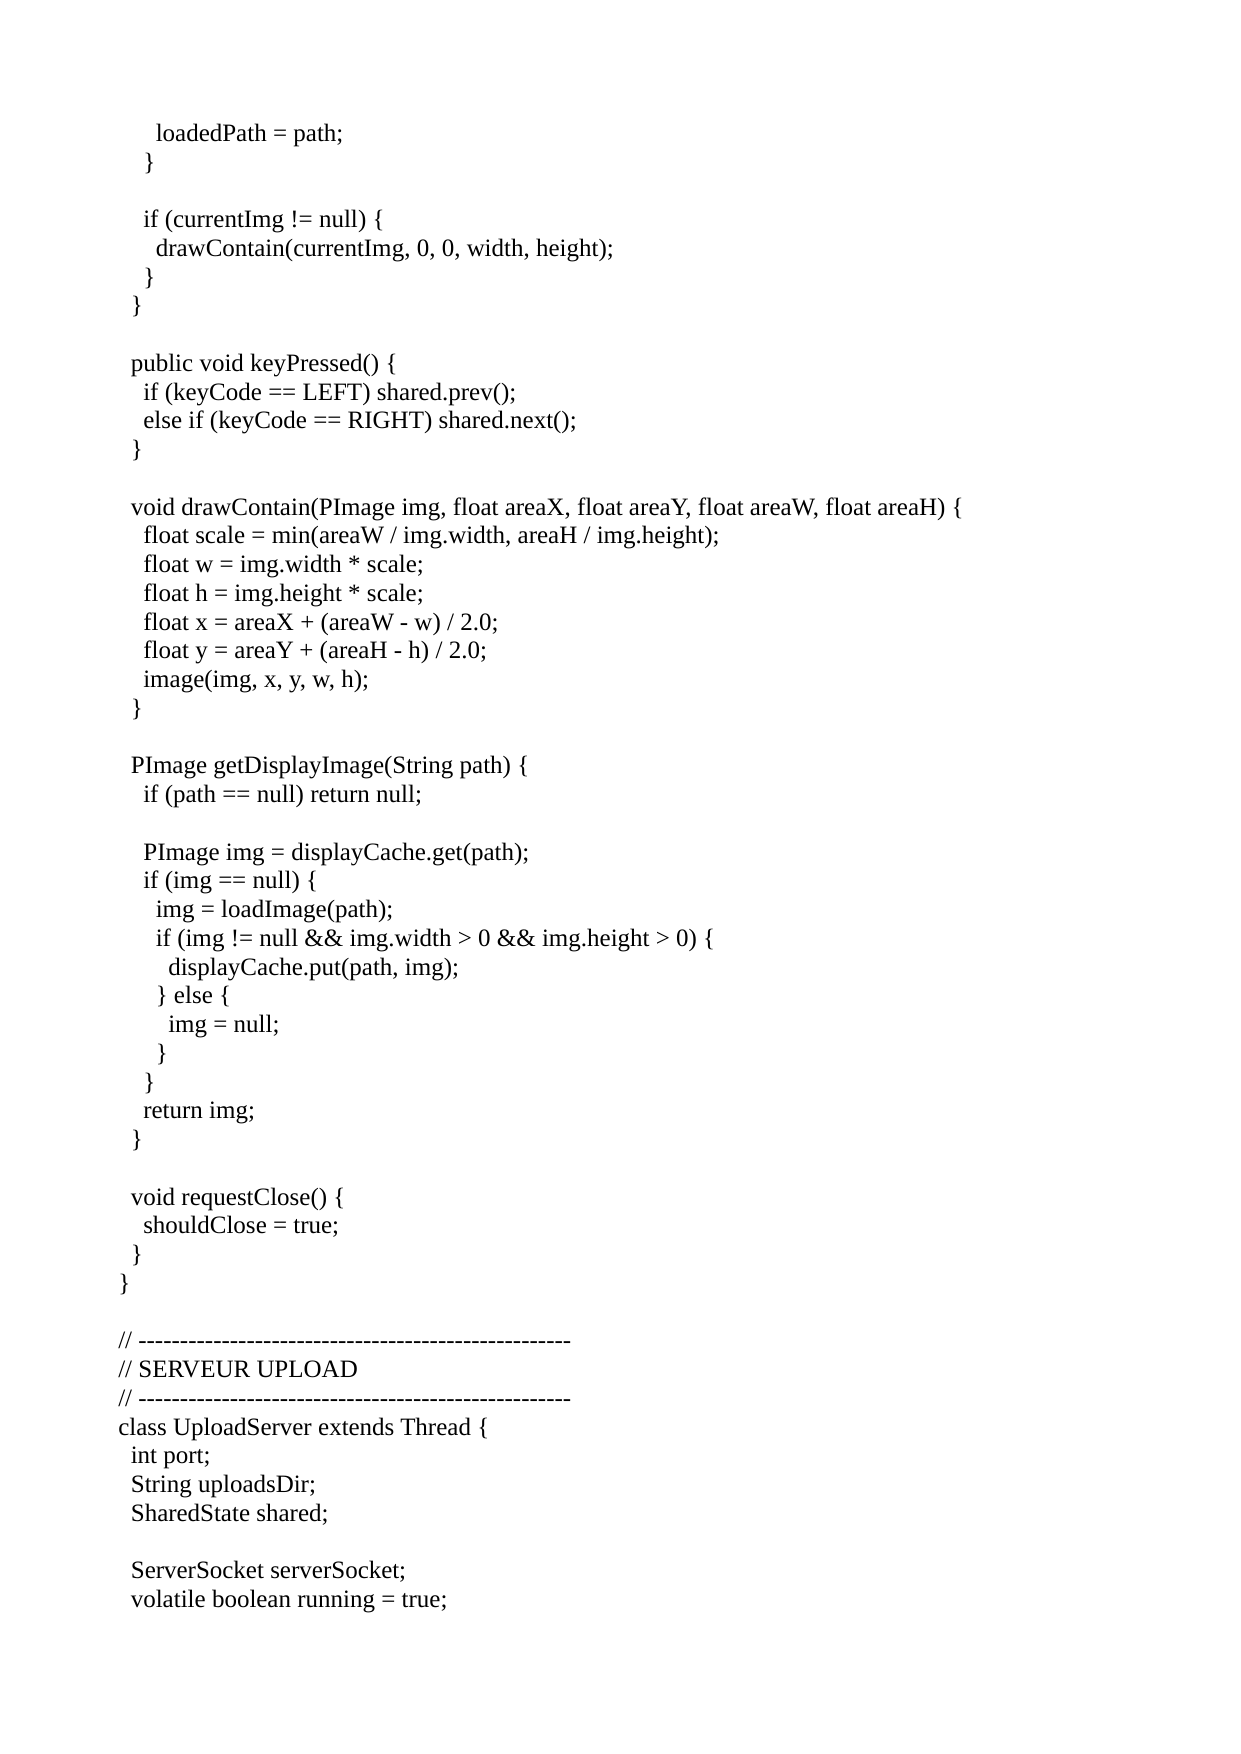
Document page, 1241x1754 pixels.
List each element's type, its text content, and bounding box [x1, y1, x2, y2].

text String uploadsDir; [118, 1469, 1122, 1498]
text void drawContain(PImage img, float areaX, float areaY, float areaW, float areaH) { [118, 492, 1122, 521]
text SharedState shared; [118, 1498, 1122, 1527]
text } [118, 1038, 1122, 1067]
text } [118, 1268, 1122, 1297]
text img = loadImage(path); [118, 894, 1122, 923]
text // ---------------------------------------------------- [118, 1383, 1122, 1412]
text loadedPath = path; [118, 118, 1122, 147]
text float scale = min(areaW / img.width, areaH / img.height); [118, 521, 1122, 549]
text if (path == null) return null; [118, 779, 1122, 808]
text int port; [118, 1441, 1122, 1469]
text ServerSocket serverSocket; [118, 1556, 1122, 1584]
text // ---------------------------------------------------- [118, 1326, 1122, 1354]
text if (img != null && img.width > 0 && img.height > 0) { [118, 923, 1122, 952]
text } [118, 1124, 1122, 1153]
text if (keyCode == LEFT) shared.prev(); [118, 377, 1122, 406]
text PImage getDisplayImage(String path) { [118, 751, 1122, 779]
text volatile boolean running = true; [118, 1584, 1122, 1613]
text image(img, x, y, w, h); [118, 664, 1122, 693]
text } [118, 291, 1122, 319]
text drawContain(currentImg, 0, 0, width, height); [118, 233, 1122, 262]
text } [118, 262, 1122, 291]
text float h = img.height * scale; [118, 578, 1122, 607]
text } else { [118, 981, 1122, 1009]
text void requestClose() { [118, 1182, 1122, 1211]
text displayCache.put(path, img); [118, 952, 1122, 981]
text } [118, 1067, 1122, 1096]
text public void keyPressed() { [118, 348, 1122, 377]
text float y = areaY + (areaH - h) / 2.0; [118, 636, 1122, 664]
text // SERVEUR UPLOAD [118, 1354, 1122, 1383]
text class UploadServer extends Thread { [118, 1412, 1122, 1441]
text float x = areaX + (areaW - w) / 2.0; [118, 607, 1122, 636]
text if (currentImg != null) { [118, 204, 1122, 233]
text PImage img = displayCache.get(path); [118, 837, 1122, 866]
text float w = img.width * scale; [118, 549, 1122, 578]
text return img; [118, 1096, 1122, 1124]
text img = null; [118, 1009, 1122, 1038]
text else if (keyCode == RIGHT) shared.next(); [118, 406, 1122, 434]
text } [118, 434, 1122, 463]
text shouldClose = true; [118, 1211, 1122, 1239]
text } [118, 1239, 1122, 1268]
text } [118, 147, 1122, 176]
text if (img == null) { [118, 866, 1122, 894]
text } [118, 693, 1122, 722]
